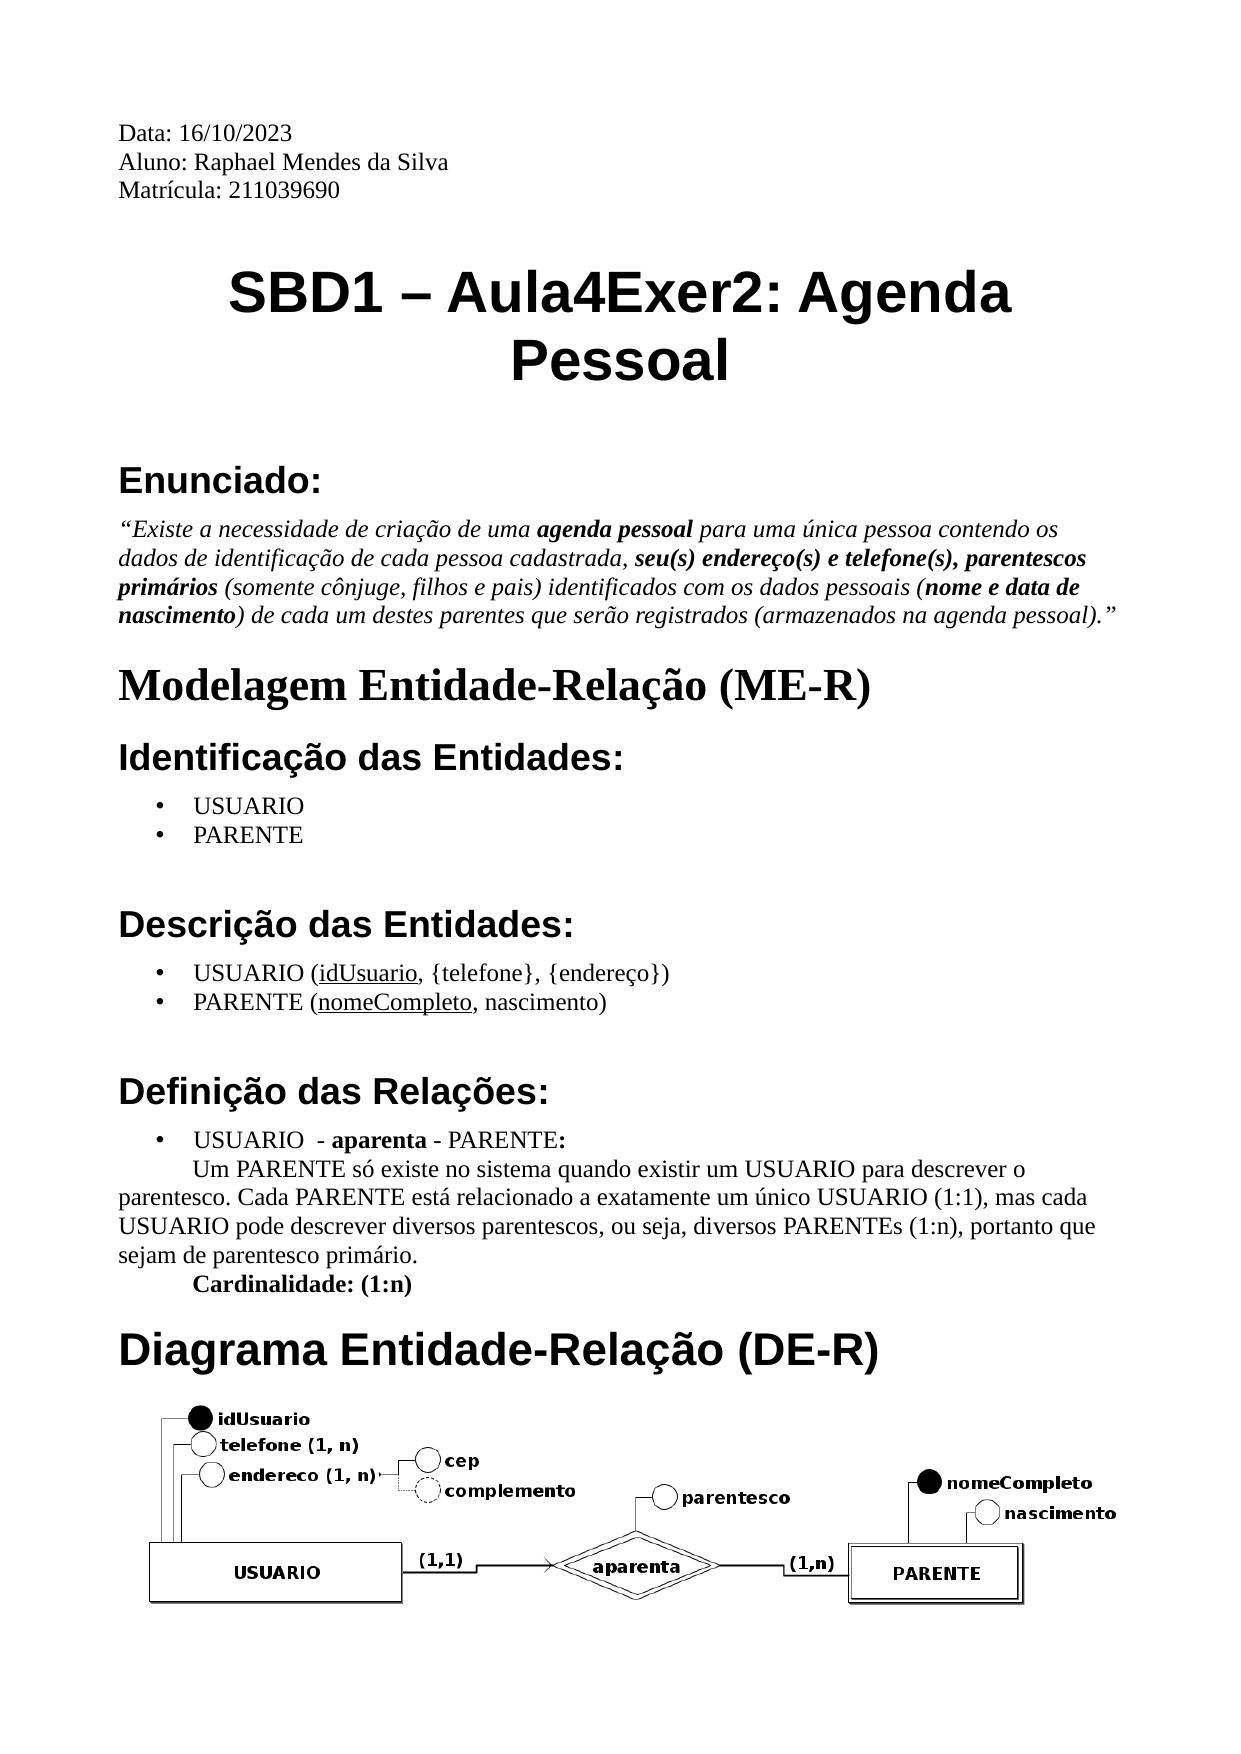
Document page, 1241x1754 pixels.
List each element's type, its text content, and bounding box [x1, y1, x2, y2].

list PARENTE (nomeCompleto, nascimento) [156, 987, 1122, 1016]
subtitle Identificação das Entidades: [118, 736, 1122, 779]
list USUARIO [156, 791, 1122, 820]
list PARENTE [156, 820, 1122, 849]
subtitle Enunciado: [118, 458, 1122, 502]
subtitle Descrição das Entidades: [118, 902, 1122, 946]
picture [118, 1387, 1123, 1606]
list USUARIO - aparenta - PARENTE: [156, 1125, 1122, 1154]
subtitle Diagrama Entidade-Relação (DE-R) [118, 1322, 1122, 1375]
text Cardinalidade: (1:n) [118, 1269, 1122, 1297]
subtitle Definição das Relações: [118, 1069, 1122, 1112]
title SBD1 – Aula4Exer2: Agenda Pessoal [118, 258, 1122, 392]
text Aluno: Raphael Mendes da Silva [118, 147, 1122, 176]
text “Existe a necessidade de criação de uma agenda pessoal para uma única pessoa contendo os dados de identificação de cada pessoa cadastrada, seu(s) endereço(s) e telefone(s), parentescos primários (somente cônjuge, filhos e pais) identificados com os dados pessoais (nome e data de nascimento) de cada um destes parentes que serão registrados (armazenados na agenda pessoal).” [118, 514, 1122, 629]
text Modelagem Entidade-Relação (ME-R) [118, 658, 1122, 711]
text Matrícula: 211039690 [118, 176, 1122, 204]
text Um PARENTE só existe no sistema quando existir um USUARIO para descrever o parentesco. Cada PARENTE está relacionado a exatamente um único USUARIO (1:1), mas cada USUARIO pode descrever diversos parentescos, ou seja, diversos PARENTEs (1:n), portanto que sejam de parentesco primário. [118, 1154, 1122, 1269]
list USUARIO (idUsuario, {telefone}, {endereço}) [156, 958, 1122, 987]
text Data: 16/10/2023 [118, 118, 1122, 147]
